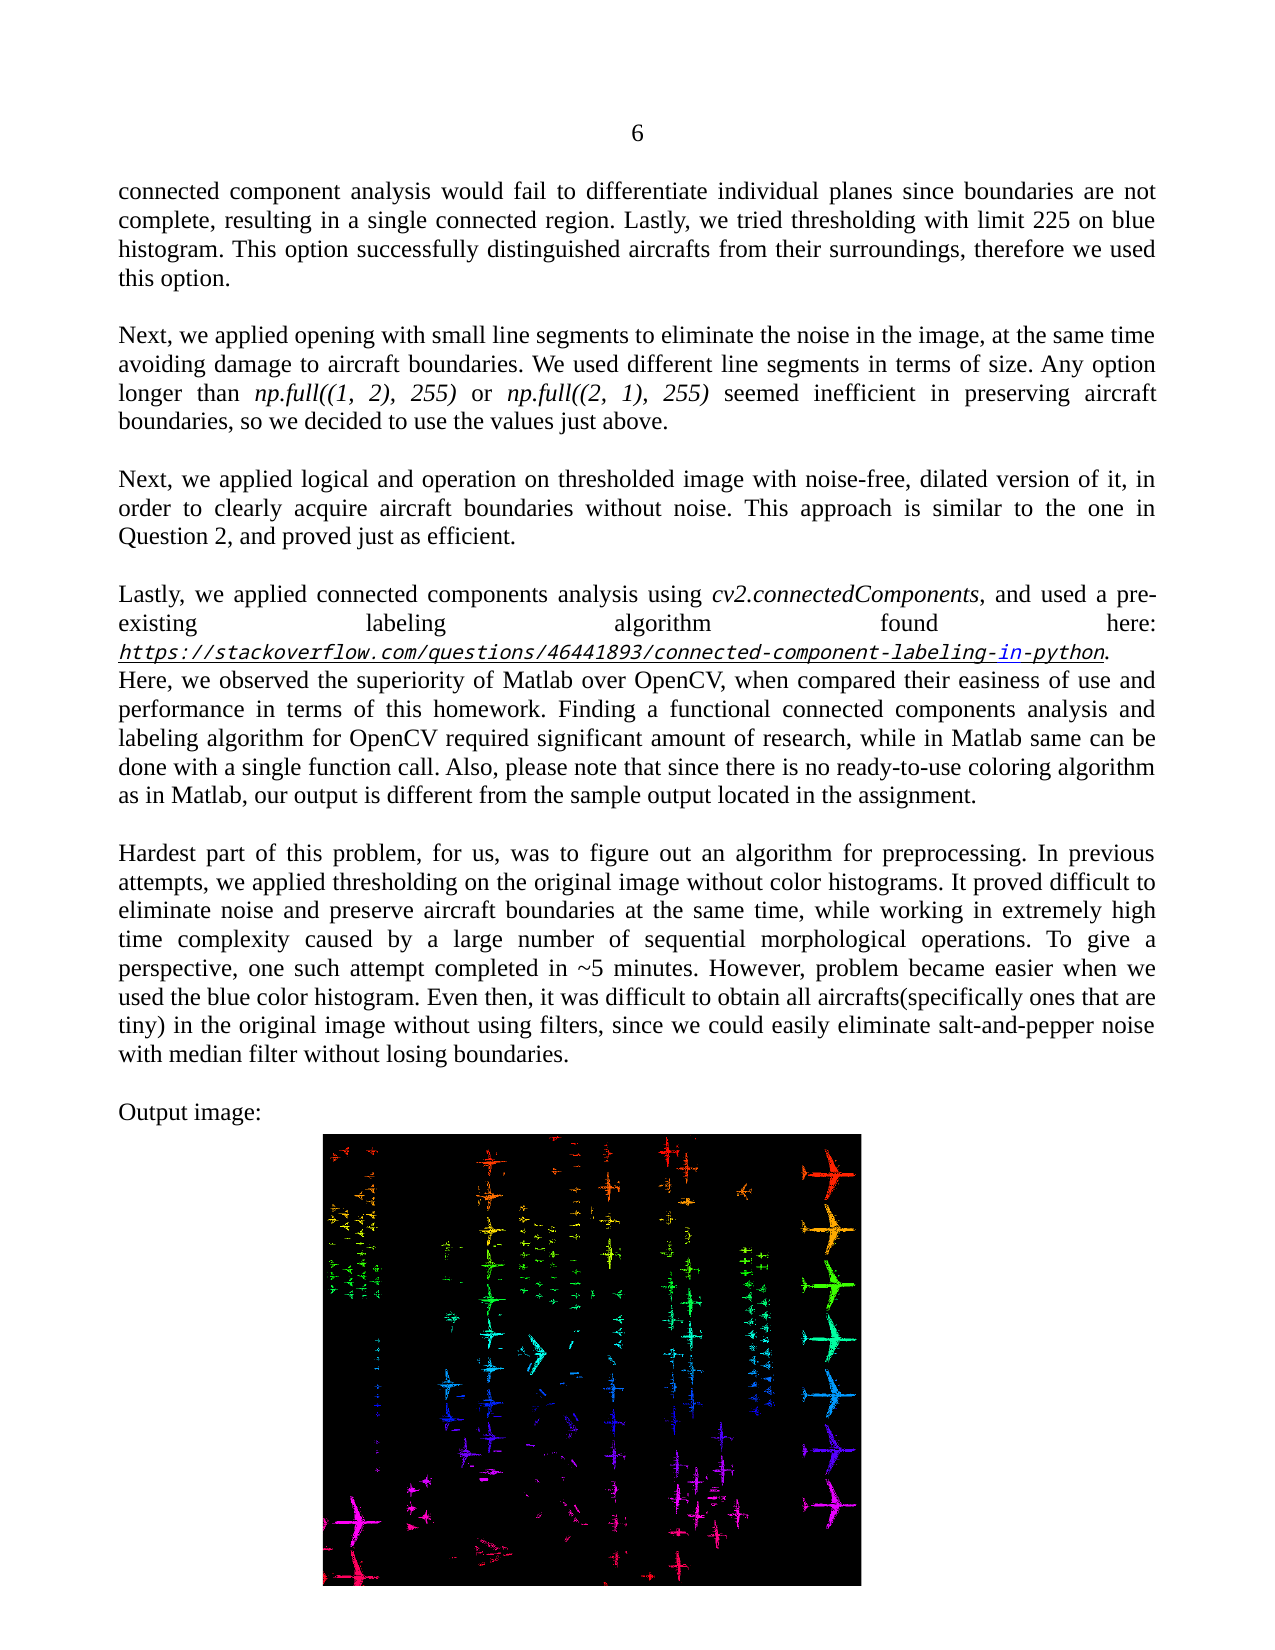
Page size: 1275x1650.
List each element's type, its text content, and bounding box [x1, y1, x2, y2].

picture [322, 1134, 862, 1586]
text connected component analysis would fail to differentiate individual planes since boundaries are not complete, resulting in a single connected region. Lastly, we tried thresholding with limit 225 on blue histogram. This option successfully distinguished aircrafts from their surroundings, therefore we used this option. [118, 176, 1157, 291]
text Output image: [118, 1097, 1157, 1126]
text Lastly, we applied connected components analysis using cv2.connectedComponents, and used a pre-existing labeling algorithm found here: https://stackoverflow.com/questions/46441893/connected-component-labeling-in-python. Here, we observed the superiority of Matlab over OpenCV, when compared their easiness of use and performance in terms of this homework. Finding a functional connected components analysis and labeling algorithm for OpenCV required significant amount of research, while in Matlab same can be done with a single function call. Also, please note that since there is no ready-to-use coloring algorithm as in Matlab, our output is different from the sample output located in the assignment. [118, 579, 1157, 809]
text Next, we applied opening with small line segments to eliminate the noise in the image, at the same time avoiding damage to aircraft boundaries. We used different line segments in terms of size. Any option longer than np.full((1, 2), 255) or np.full((2, 1), 255) seemed inefficient in preserving aircraft boundaries, so we decided to use the values just above. [118, 320, 1157, 435]
text Hardest part of this problem, for us, was to figure out an algorithm for preprocessing. In previous attempts, we applied thresholding on the original image without color histograms. It proved difficult to eliminate noise and preserve aircraft boundaries at the same time, while working in extremely high time complexity caused by a large number of sequential morphological operations. To give a perspective, one such attempt completed in ~5 minutes. However, problem became easier when we used the blue color histogram. Even then, it was difficult to obtain all aircrafts(specifically ones that are tiny) in the original image without using filters, since we could easily eliminate salt-and-pepper noise with median filter without losing boundaries. [118, 838, 1157, 1068]
text Next, we applied logical and operation on thresholded image with noise-free, dilated version of it, in order to clearly acquire aircraft boundaries without noise. This approach is similar to the one in Question 2, and proved just as efficient. [118, 464, 1157, 550]
